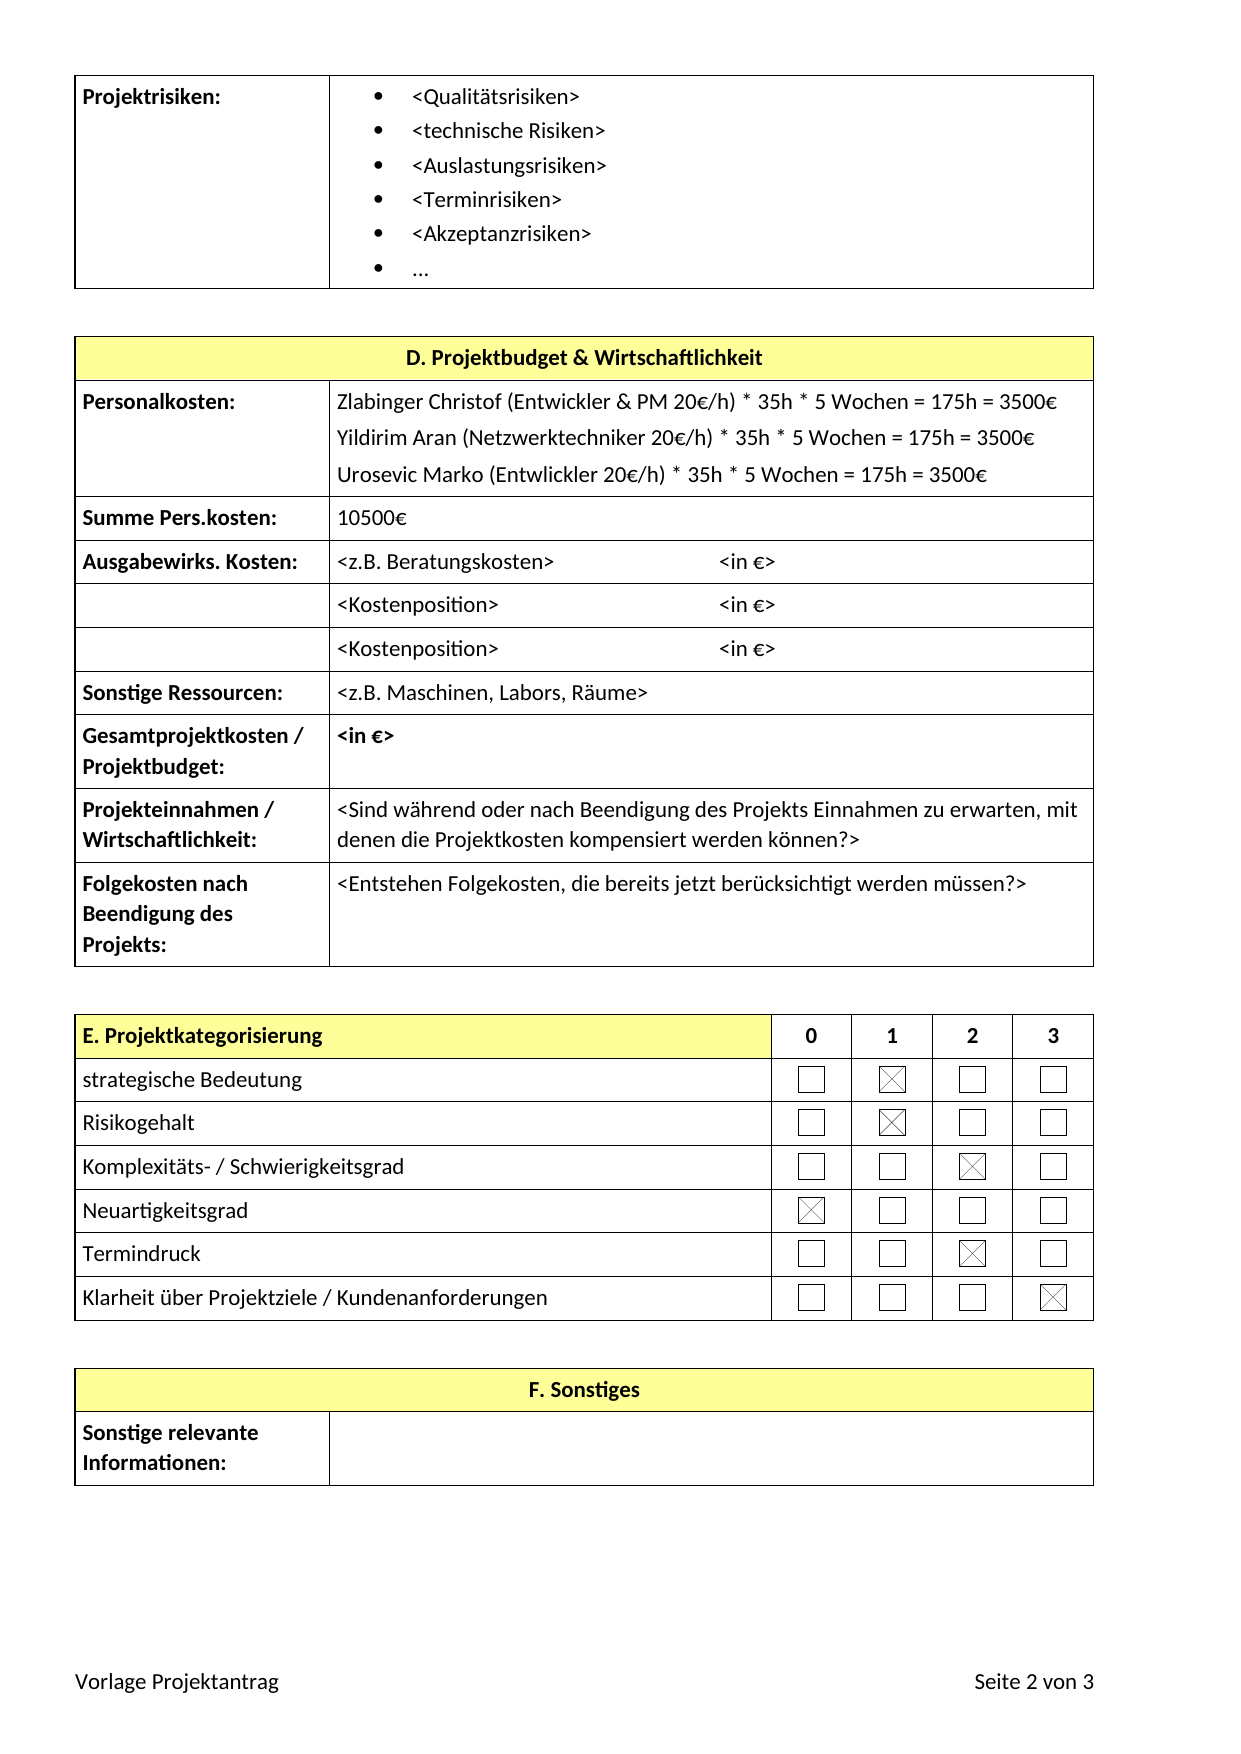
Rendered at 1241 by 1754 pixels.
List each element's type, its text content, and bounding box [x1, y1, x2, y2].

table_cell <Entstehen Folgekosten, die bereits jetzt berücksichtigt werden müssen?> [330, 863, 1093, 966]
table_cell [933, 1233, 1012, 1276]
table_cell <Kostenposition> [330, 628, 712, 671]
table_cell <Kostenposition> [330, 584, 712, 627]
table_cell [1013, 1102, 1093, 1145]
table_cell <in €> [330, 715, 1093, 788]
table_cell [1013, 1233, 1093, 1276]
table_cell Folgekosten nach Beendigung des Projekts: [76, 863, 329, 966]
table_cell Komplexitäts- / Schwierigkeitsgrad [76, 1146, 771, 1188]
table_cell [852, 1059, 932, 1101]
table_cell Projekteinnahmen / Wirtschaftlichkeit: [76, 789, 329, 862]
table_cell [772, 1277, 851, 1319]
table_header D. Projektbudget & Wirtschaftlichkeit [76, 337, 1093, 379]
table_cell [1013, 1277, 1093, 1319]
table_cell <z.B. Beratungskosten> [330, 541, 712, 583]
table_cell Personalkosten: [76, 381, 329, 496]
table_cell <in €> [712, 628, 1093, 671]
table_cell [772, 1146, 851, 1188]
table_cell Klarheit über Projektziele / Kundenanforderungen [76, 1277, 771, 1319]
table_cell [330, 1412, 1093, 1485]
table_cell Summe Pers.kosten: [76, 497, 329, 540]
table_cell Gesamtprojektkosten / Projektbudget: [76, 715, 329, 788]
table_cell [933, 1277, 1012, 1319]
table_cell [772, 1233, 851, 1276]
table_cell [933, 1146, 1012, 1188]
table_cell [933, 1102, 1012, 1145]
table_cell Zlabinger Christof (Entwickler & PM 20€/h) * 35h * 5 Wochen = 175h = 3500€ Yildirim Aran (Netzwerktechniker 20€/h) * 35h * 5 Wochen = 175h = 3500€ Urosevic Marko (Entwlickler 20€/h) * 35h * 5 Wochen = 175h = 3500€ [330, 381, 1093, 496]
table_cell <Sind während oder nach Beendigung des Projekts Einnahmen zu erwarten, mit denen die Projektkosten kompensiert werden können?> [330, 789, 1093, 862]
table_cell [852, 1190, 932, 1232]
table_header 3 [1013, 1015, 1093, 1058]
table_cell [1013, 1146, 1093, 1188]
table_header E. Projektkategorisierung [76, 1015, 771, 1058]
table_cell Termindruck [76, 1233, 771, 1276]
table_cell [1013, 1190, 1093, 1232]
table_cell [76, 628, 329, 671]
table_cell strategische Bedeutung [76, 1059, 771, 1101]
table_cell <in €> [712, 541, 1093, 583]
table_cell [852, 1102, 932, 1145]
table_cell <in €> [712, 584, 1093, 627]
table_cell <z.B. Maschinen, Labors, Räume> [330, 672, 1093, 714]
table_cell Sonstige relevante Informationen: [76, 1412, 329, 1485]
table_cell Ausgabewirks. Kosten: [76, 541, 329, 583]
table_header 1 [852, 1015, 932, 1058]
table_cell [76, 584, 329, 627]
table_cell [772, 1102, 851, 1145]
table_cell <Qualitätsrisiken> <technische Risiken> <Auslastungsrisiken> <Terminrisiken> <Akzeptanzrisiken> ... [330, 76, 1093, 288]
table_cell Sonstige Ressourcen: [76, 672, 329, 714]
table_cell [852, 1233, 932, 1276]
table_cell [933, 1190, 1012, 1232]
table_cell [772, 1059, 851, 1101]
table_header F. Sonstiges [76, 1369, 1093, 1411]
table_cell [1013, 1059, 1093, 1101]
table_cell Projektrisiken: [76, 76, 329, 288]
table_cell [852, 1277, 932, 1319]
table_header 2 [933, 1015, 1012, 1058]
table_cell Neuartigkeitsgrad [76, 1190, 771, 1232]
table_cell [772, 1190, 851, 1232]
table_cell 10500€ [330, 497, 1093, 540]
table_header 0 [772, 1015, 851, 1058]
table_cell [933, 1059, 1012, 1101]
table_cell Risikogehalt [76, 1102, 771, 1145]
table_cell [852, 1146, 932, 1188]
